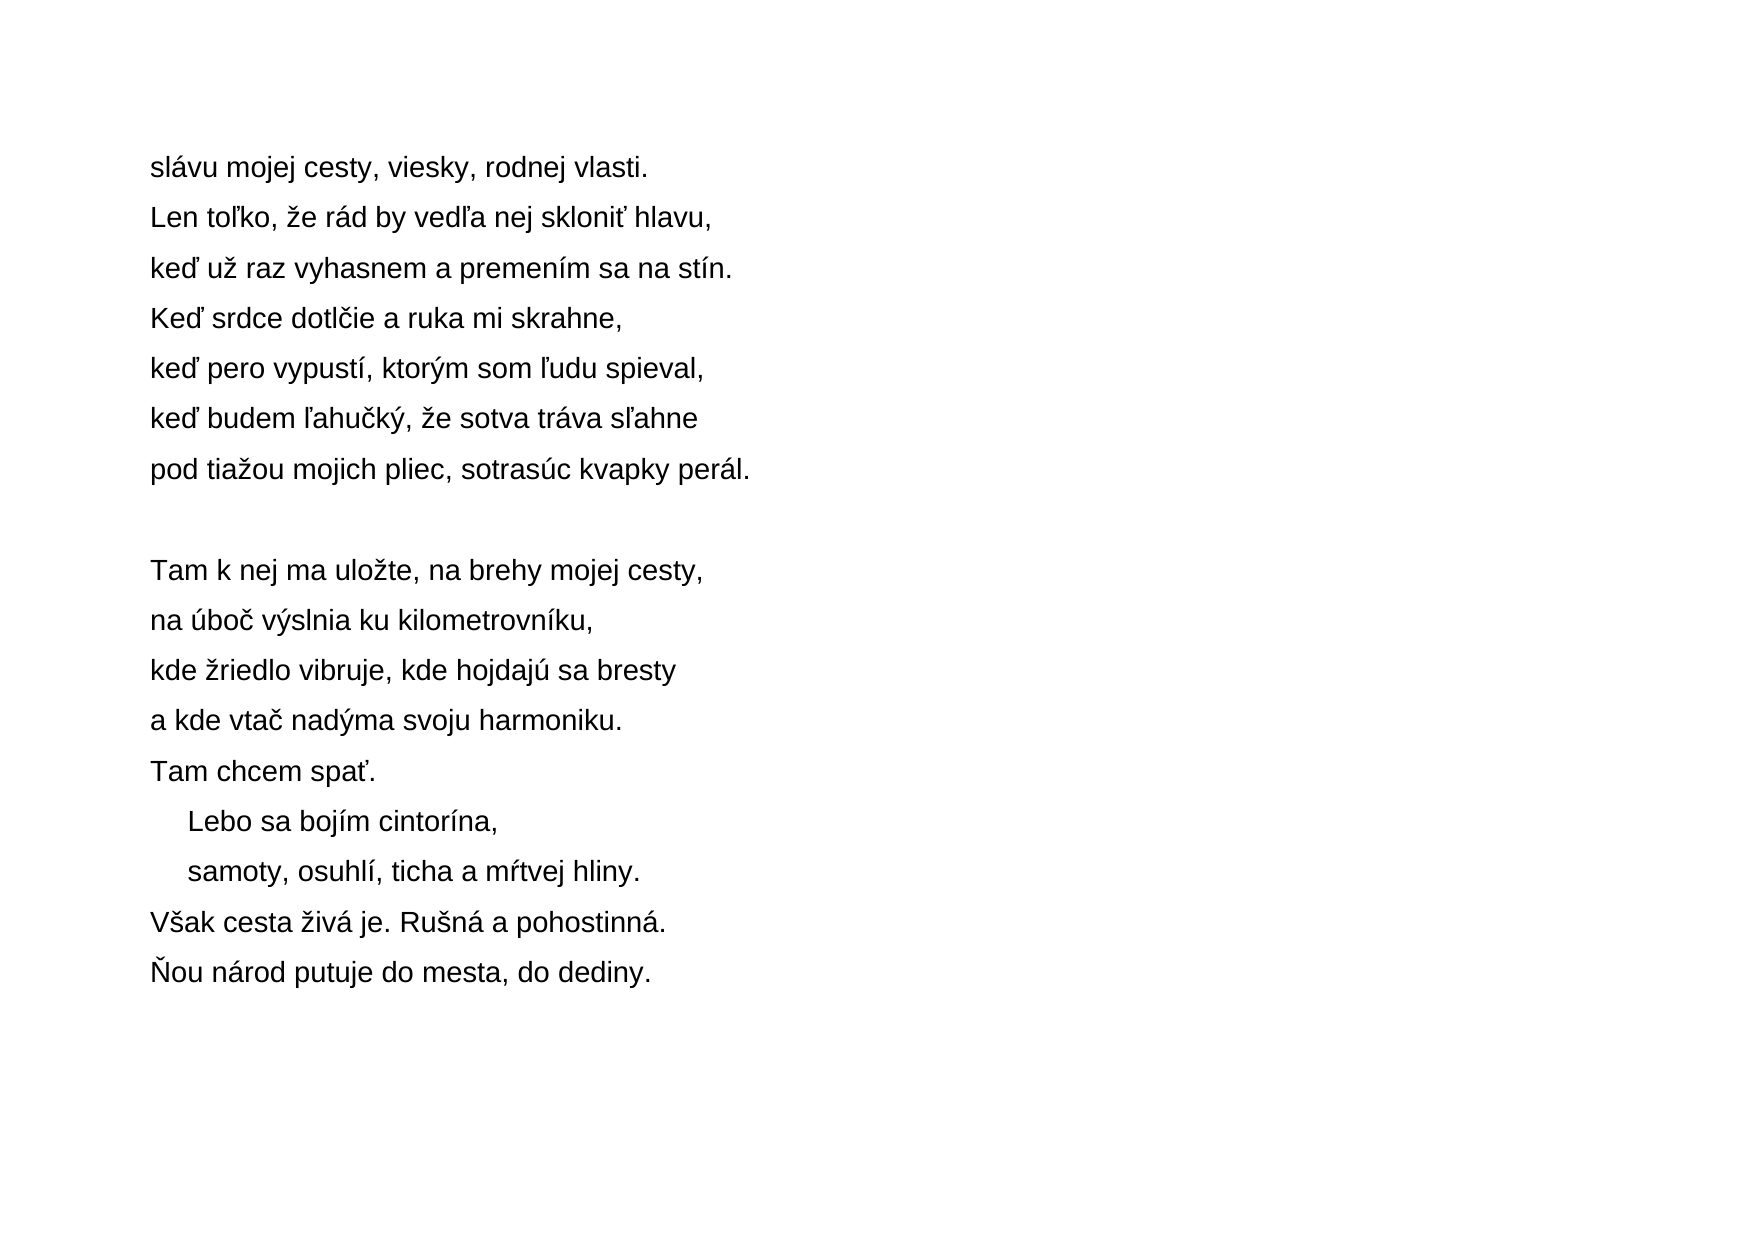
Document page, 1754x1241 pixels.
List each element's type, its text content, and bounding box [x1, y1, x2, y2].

text Keď srdce dotlčie a ruka mi skrahne, [150, 301, 1243, 334]
text kde žriedlo vibruje, kde hojdajú sa bresty [150, 653, 1243, 687]
text Ňou národ putuje do mesta, do dediny. [150, 955, 1243, 988]
text Tam chcem spať. [150, 754, 1243, 787]
text Však cesta živá je. Rušná a pohostinná. [150, 905, 1243, 938]
text pod tiažou mojich pliec, sotrasúc kvapky perál. [150, 452, 1243, 485]
text keď pero vypustí, ktorým som ľudu spieval, [150, 351, 1243, 385]
text na úboč výslnia ku kilometrovníku, [150, 603, 1243, 636]
text a kde vtač nadýma svoju harmoniku. [150, 703, 1243, 737]
text slávu mojej cesty, viesky, rodnej vlasti. [150, 150, 1243, 183]
text keď už raz vyhasnem a premením sa na stín. [150, 251, 1243, 284]
text Lebo sa bojím cintorína, [150, 804, 1243, 838]
text Len toľko, že rád by vedľa nej skloniť hlavu, [150, 200, 1243, 234]
text samoty, osuhlí, ticha a mŕtvej hliny. [150, 854, 1243, 888]
text Tam k nej ma uložte, na brehy mojej cesty, [150, 552, 1243, 586]
text keď budem ľahučký, že sotva tráva sľahne [150, 402, 1243, 435]
